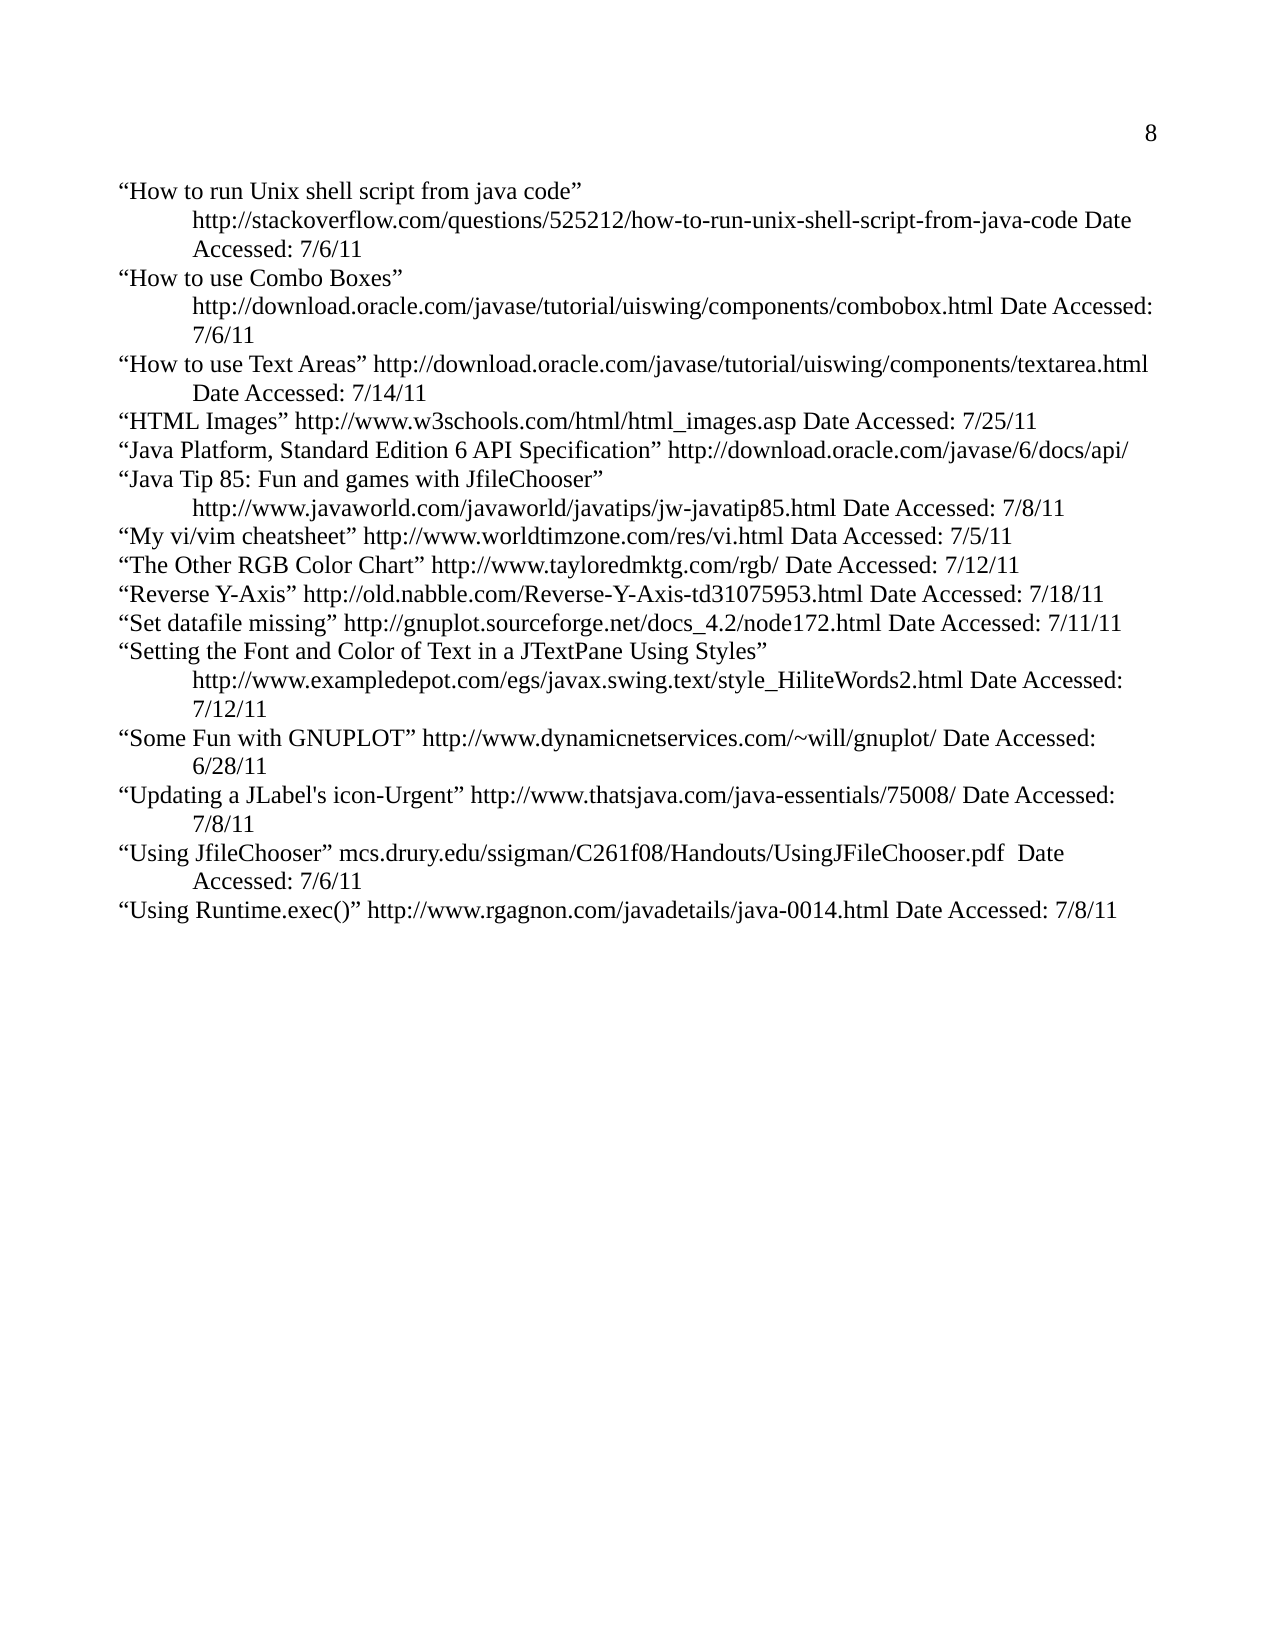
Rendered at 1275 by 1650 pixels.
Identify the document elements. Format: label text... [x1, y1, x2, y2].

text “Using JfileChooser” mcs.drury.edu/ssigman/C261f08/Handouts/UsingJFileChooser.pdf Date Accessed: 7/6/11 [118, 838, 1157, 895]
text “Set datafile missing” http://gnuplot.sourceforge.net/docs_4.2/node172.html Date Accessed: 7/11/11 [118, 608, 1157, 636]
text “My vi/vim cheatsheet” http://www.worldtimzone.com/res/vi.html Data Accessed: 7/5/11 [118, 521, 1157, 550]
text “How to use Text Areas” http://download.oracle.com/javase/tutorial/uiswing/components/textarea.html Date Accessed: 7/14/11 [118, 349, 1157, 406]
text “Setting the Font and Color of Text in a JTextPane Using Styles” http://www.exampledepot.com/egs/javax.swing.text/style_HiliteWords2.html Date Accessed: 7/12/11 [118, 636, 1157, 723]
text “Updating a JLabel's icon-Urgent” http://www.thatsjava.com/java-essentials/75008/ Date Accessed: 7/8/11 [118, 780, 1157, 838]
text “Reverse Y-Axis” http://old.nabble.com/Reverse-Y-Axis-td31075953.html Date Accessed: 7/18/11 [118, 579, 1157, 608]
text “How to run Unix shell script from java code” [118, 176, 1157, 205]
text “How to use Combo Boxes” http://download.oracle.com/javase/tutorial/uiswing/components/combobox.html Date Accessed: 7/6/11 [118, 263, 1157, 349]
text “Java Tip 85: Fun and games with JfileChooser” [118, 464, 1157, 493]
text http://stackoverflow.com/questions/525212/how-to-run-unix-shell-script-from-java-code Date Accessed: 7/6/11 [118, 205, 1157, 263]
text “HTML Images” http://www.w3schools.com/html/html_images.asp Date Accessed: 7/25/11 [118, 406, 1157, 435]
text “Using Runtime.exec()” http://www.rgagnon.com/javadetails/java-0014.html Date Accessed: 7/8/11 [118, 895, 1157, 924]
text http://www.javaworld.com/javaworld/javatips/jw-javatip85.html Date Accessed: 7/8/11 [118, 493, 1157, 521]
text “The Other RGB Color Chart” http://www.tayloredmktg.com/rgb/ Date Accessed: 7/12/11 [118, 550, 1157, 579]
text “Some Fun with GNUPLOT” http://www.dynamicnetservices.com/~will/gnuplot/ Date Accessed: 6/28/11 [118, 723, 1157, 780]
text “Java Platform, Standard Edition 6 API Specification” http://download.oracle.com/javase/6/docs/api/ [118, 435, 1157, 464]
